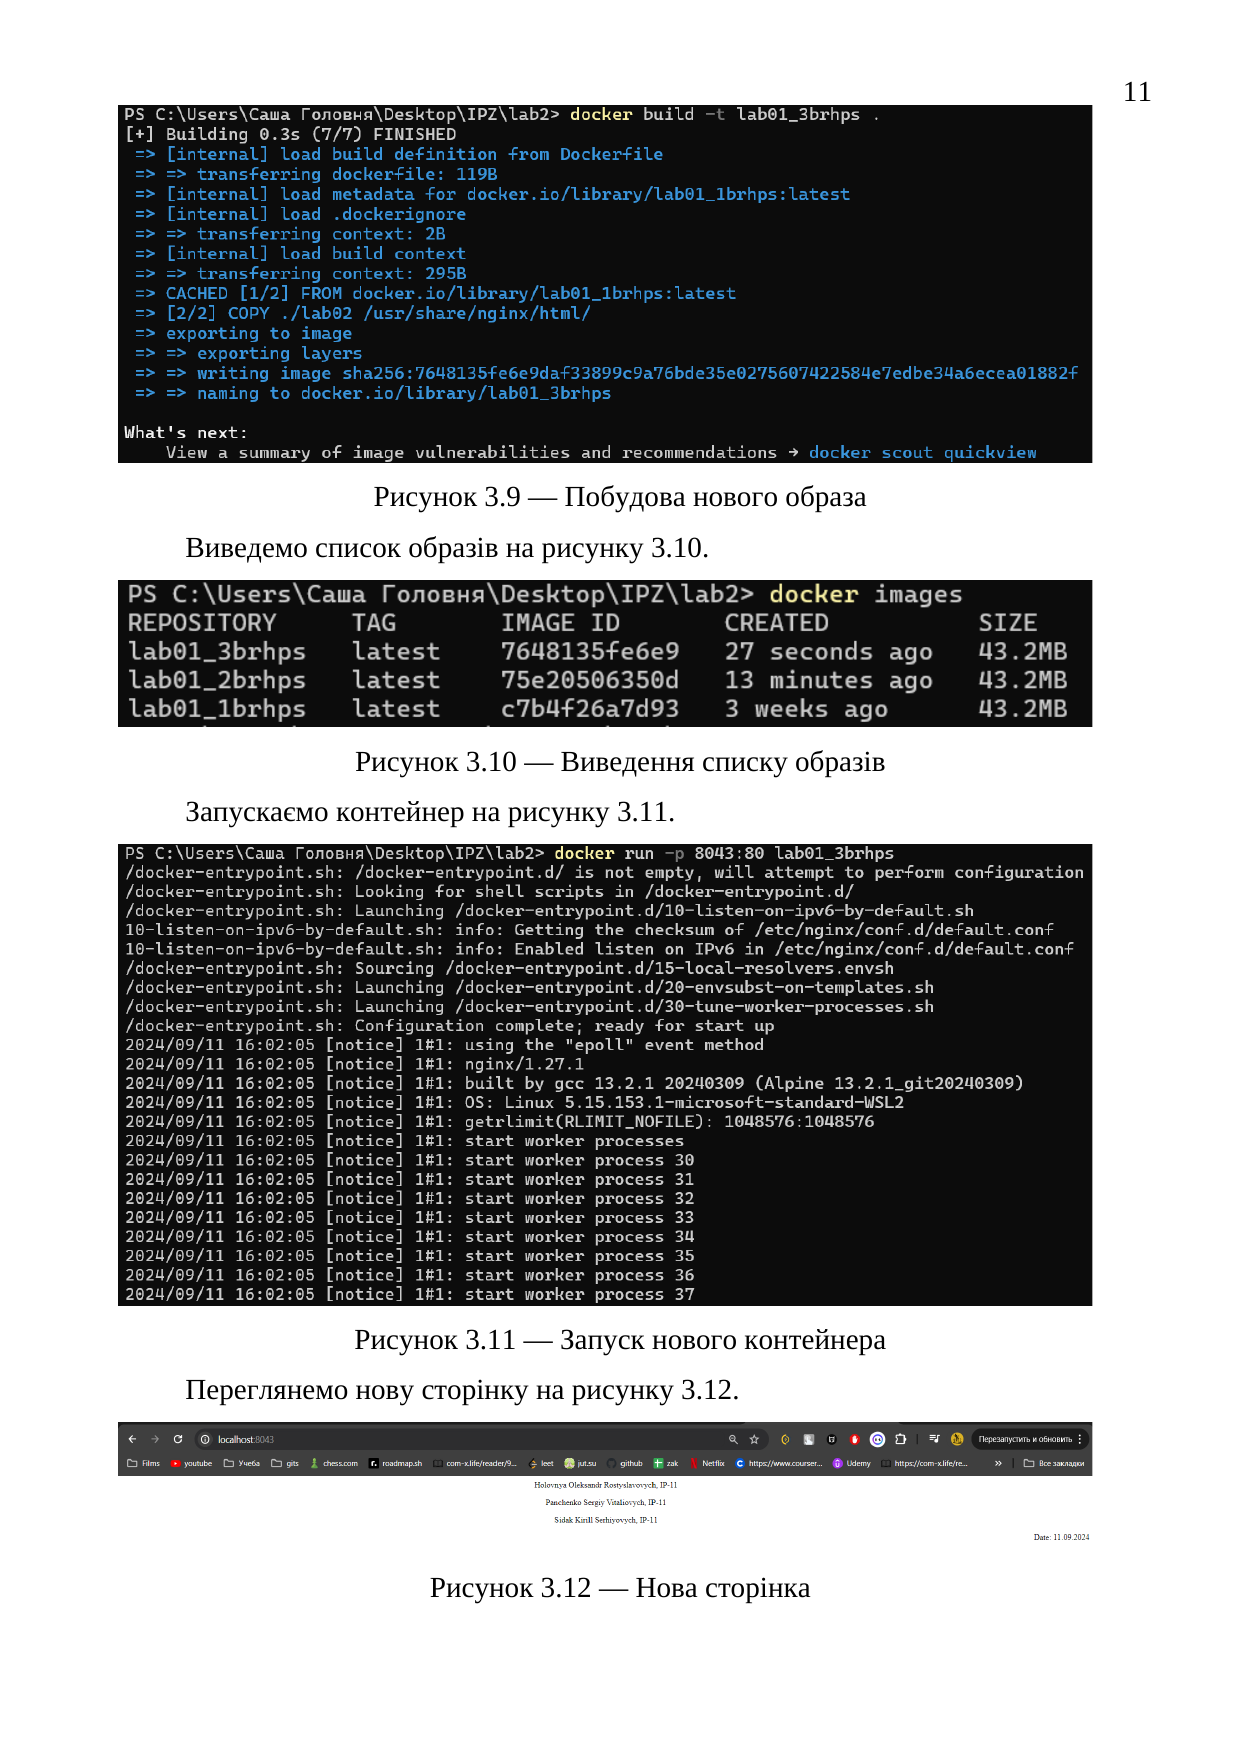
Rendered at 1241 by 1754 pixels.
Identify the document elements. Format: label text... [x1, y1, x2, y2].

picture [118, 844, 1093, 1306]
text Рисунок 3.12 — Нова сторінка [118, 1570, 1122, 1603]
text Рисунок 3.11 — Запуск нового контейнера [118, 1322, 1122, 1356]
picture [118, 105, 1093, 463]
picture [118, 1422, 1093, 1554]
text Переглянемо нову сторінку на рисунку 3.12. [118, 1372, 1122, 1406]
text Виведемо список образів на рисунку 3.10. [118, 530, 1122, 563]
text Рисунок 3.10 — Виведення списку образів [118, 744, 1122, 777]
picture [118, 580, 1093, 727]
text Рисунок 3.9 — Побудова нового образа [118, 479, 1122, 513]
text Запускаємо контейнер на рисунку 3.11. [118, 794, 1122, 827]
